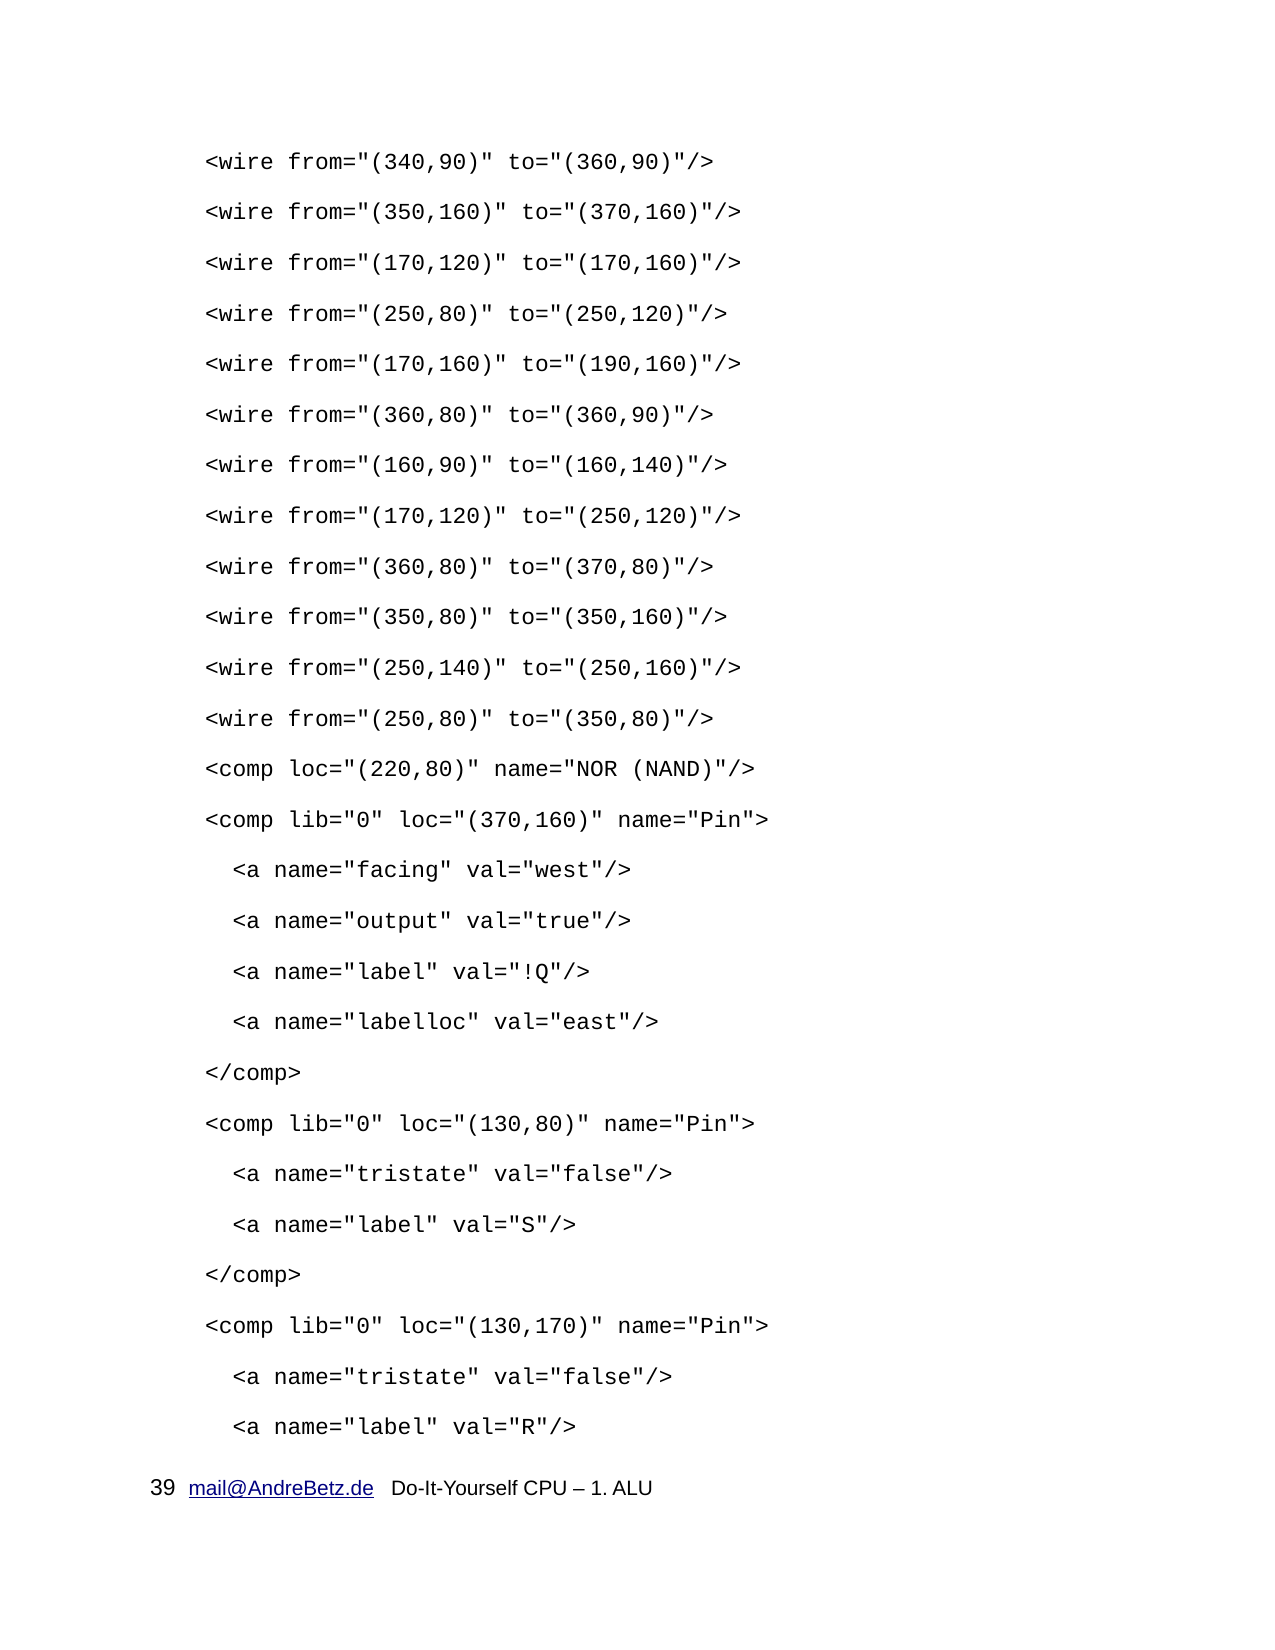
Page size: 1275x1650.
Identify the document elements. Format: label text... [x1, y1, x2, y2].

text <wire from="(350,160)" to="(370,160)"/> [150, 201, 1125, 227]
text <wire from="(350,80)" to="(350,160)"/> [150, 606, 1125, 632]
text <wire from="(360,80)" to="(370,80)"/> [150, 555, 1125, 581]
text <comp lib="0" loc="(130,170)" name="Pin"> [150, 1314, 1125, 1340]
text <a name="label" val="S"/> [150, 1213, 1125, 1239]
text <a name="tristate" val="false"/> [150, 1162, 1125, 1188]
text <comp lib="0" loc="(130,80)" name="Pin"> [150, 1112, 1125, 1138]
text <wire from="(250,140)" to="(250,160)"/> [150, 656, 1125, 682]
text <wire from="(250,80)" to="(350,80)"/> [150, 707, 1125, 733]
text <wire from="(170,160)" to="(190,160)"/> [150, 352, 1125, 378]
text </comp> [150, 1061, 1125, 1087]
text <wire from="(360,80)" to="(360,90)"/> [150, 403, 1125, 429]
text <a name="output" val="true"/> [150, 909, 1125, 935]
text <comp lib="0" loc="(370,160)" name="Pin"> [150, 808, 1125, 834]
text </comp> [150, 1264, 1125, 1290]
text <a name="label" val="!Q"/> [150, 960, 1125, 986]
text <wire from="(170,120)" to="(250,120)"/> [150, 504, 1125, 530]
text <a name="label" val="R"/> [150, 1416, 1125, 1442]
text <wire from="(160,90)" to="(160,140)"/> [150, 454, 1125, 480]
text <a name="facing" val="west"/> [150, 859, 1125, 885]
text <wire from="(170,120)" to="(170,160)"/> [150, 251, 1125, 277]
text <wire from="(250,80)" to="(250,120)"/> [150, 302, 1125, 328]
text <a name="tristate" val="false"/> [150, 1365, 1125, 1391]
text <wire from="(340,90)" to="(360,90)"/> [150, 150, 1125, 176]
text <a name="labelloc" val="east"/> [150, 1011, 1125, 1037]
text <comp loc="(220,80)" name="NOR (NAND)"/> [150, 757, 1125, 783]
